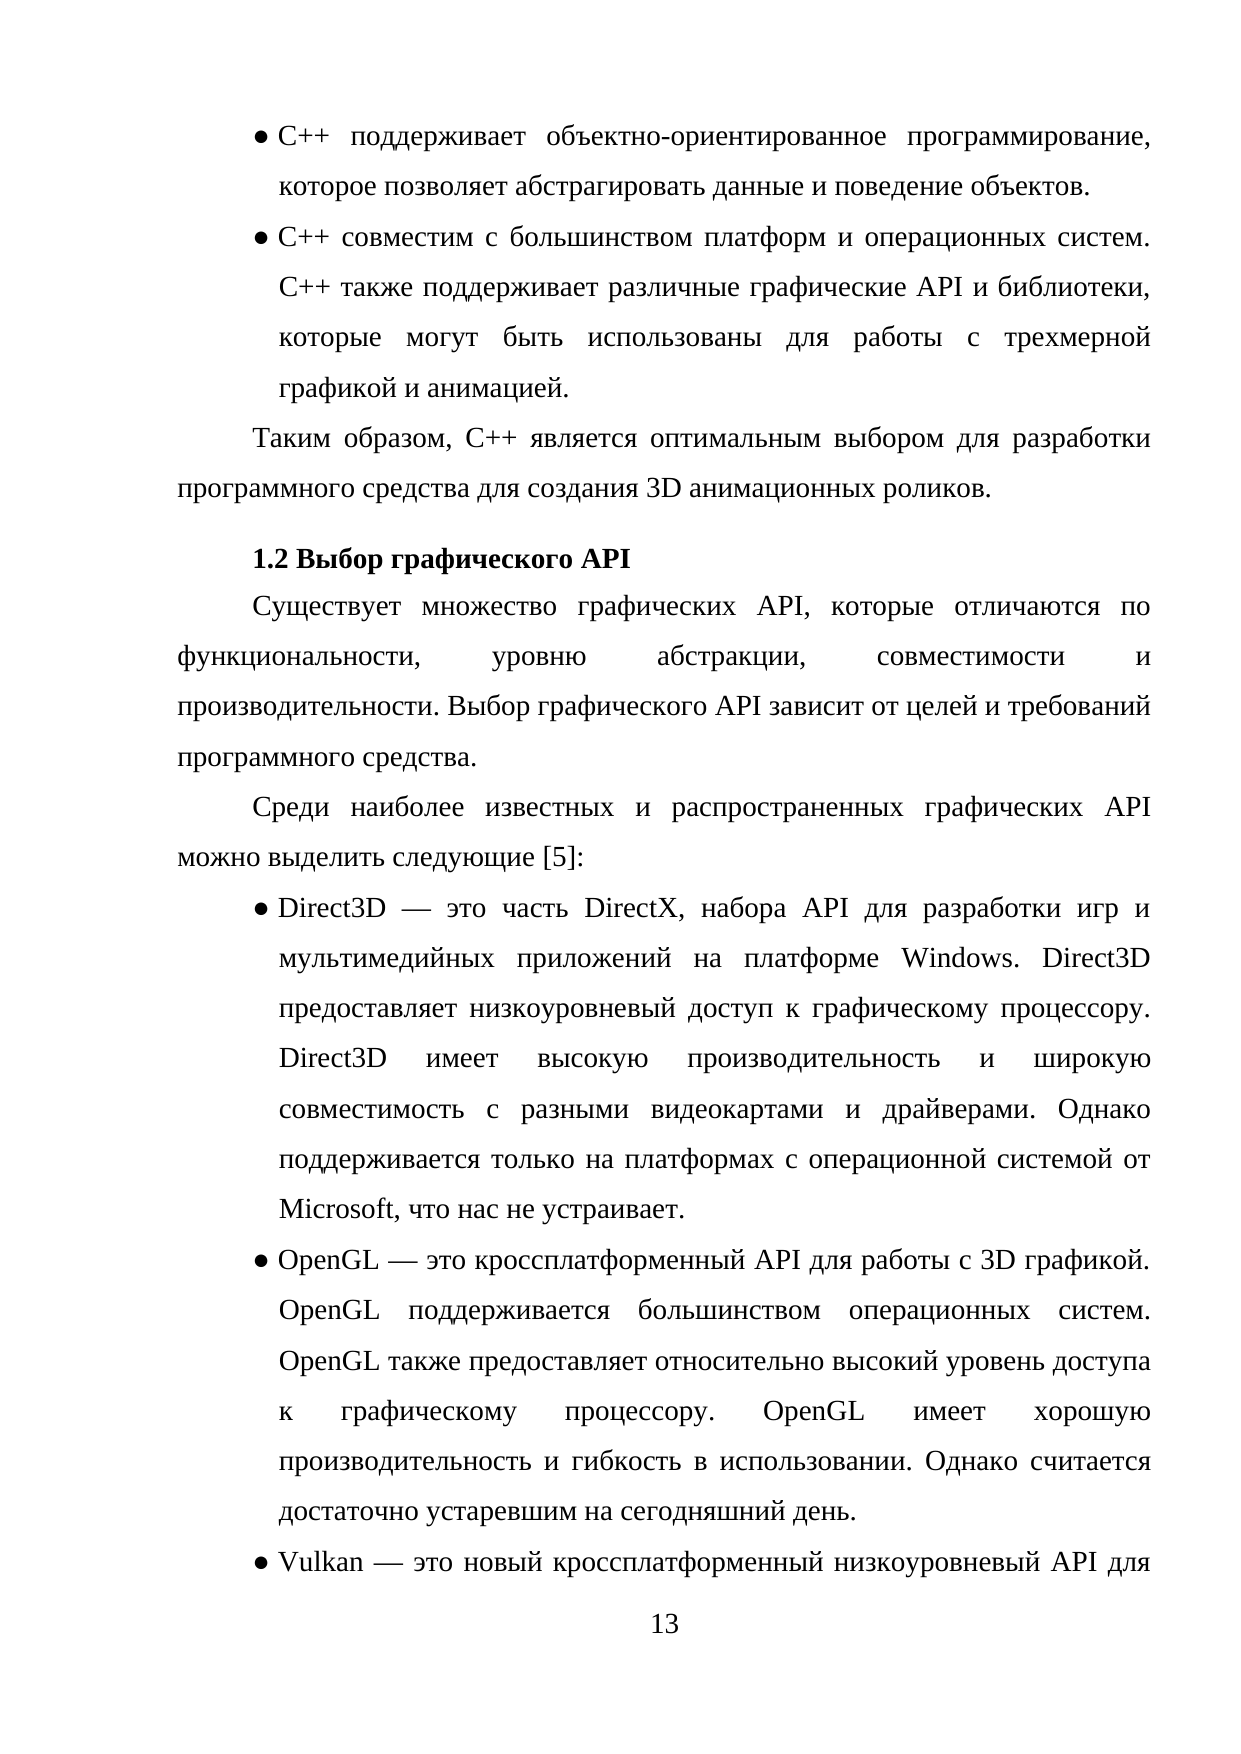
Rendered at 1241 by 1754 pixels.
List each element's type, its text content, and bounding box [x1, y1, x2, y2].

list OpenGL — это кроссплатформенный API для работы с 3D графикой. OpenGL поддерживается большинством операционных систем. OpenGL также предоставляет относительно высокий уровень доступа к графическому процессору. OpenGL имеет хорошую производительность и гибкость в использовании. Однако считается достаточно устаревшим на сегодняшний день. [252, 1242, 1152, 1527]
list Direct3D — это часть DirectX, набора API для разработки игр и мультимедийных приложений на платформе Windows. Direct3D предоставляет низкоуровневый доступ к графическому процессору. Direct3D имеет высокую производительность и широкую совместимость с разными видеокартами и драйверами. Однако поддерживается только на платформах с операционной системой от Microsoft, что нас не устраивает. [252, 889, 1152, 1225]
text Среди наиболее известных и распространенных графических API можно выделить следующие [5]: [177, 789, 1152, 873]
list C++ поддерживает объектно-ориентированное программирование, которое позволяет абстрагировать данные и поведение объектов. [252, 118, 1152, 202]
list Vulkan — это новый кроссплатформенный низкоуровневый API для [252, 1544, 1152, 1577]
text Таким образом, C++ является оптимальным выбором для разработки программного средства для создания 3D анимационных роликов. [177, 420, 1152, 504]
list C++ совместим с большинством платформ и операционных систем. C++ также поддерживает различные графические API и библиотеки, которые могут быть использованы для работы с трехмерной графикой и анимацией. [252, 219, 1152, 403]
subtitle Выбор графического API [177, 542, 1152, 575]
text Существует множество графических API, которые отличаются по функциональности, уровню абстракции, совместимости и производительности. Выбор графического API зависит от целей и требований программного средства. [177, 588, 1152, 772]
